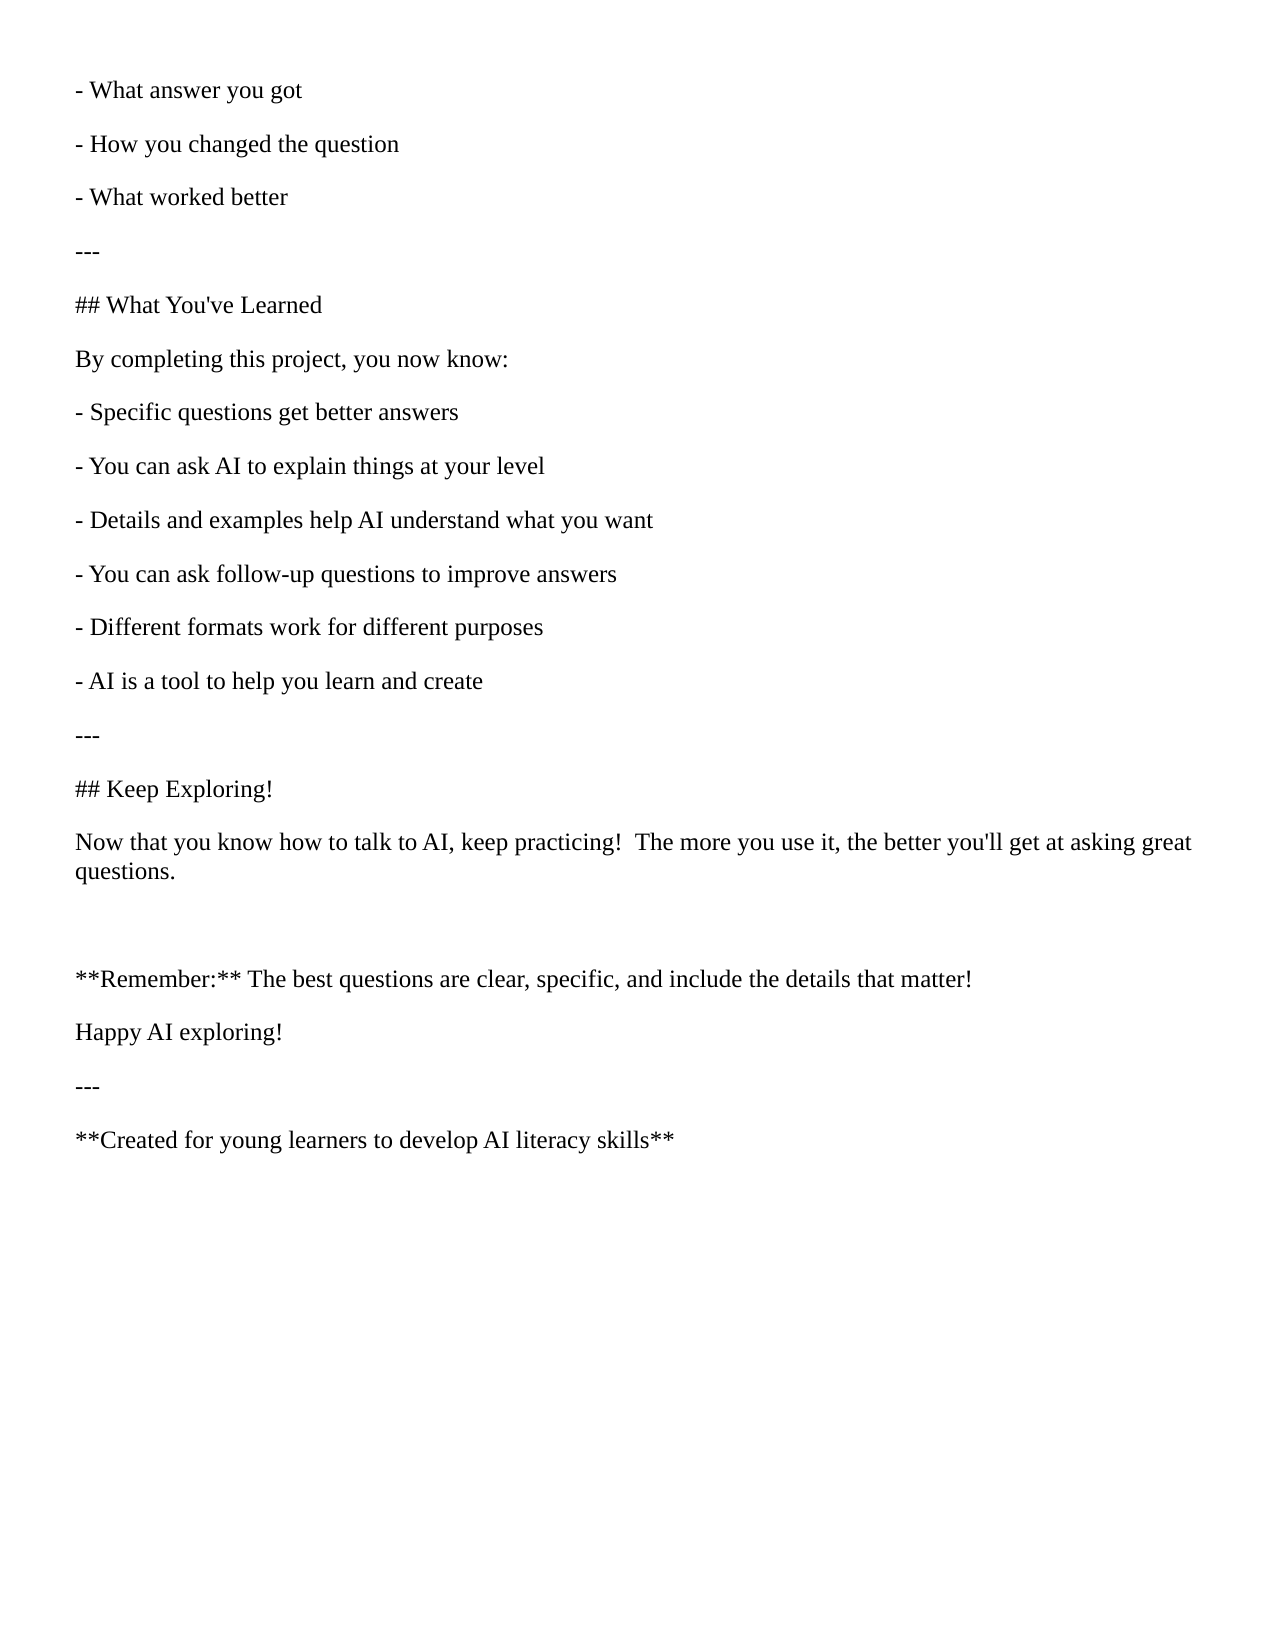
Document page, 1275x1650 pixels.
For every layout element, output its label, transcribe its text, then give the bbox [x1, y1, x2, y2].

text --- [75, 236, 1200, 265]
text - How you changed the question [75, 129, 1200, 157]
text By completing this project, you now know: [75, 344, 1200, 372]
text - What answer you got [75, 75, 1200, 104]
text - Specific questions get better answers [75, 397, 1200, 426]
text - AI is a tool to help you learn and create [75, 666, 1200, 695]
text Happy AI exploring! [75, 1017, 1200, 1046]
text **Remember:** The best questions are clear, specific, and include the details that matter! [75, 964, 1200, 992]
text ## Keep Exploring! [75, 774, 1200, 802]
text --- [75, 1071, 1200, 1100]
text --- [75, 720, 1200, 749]
text Now that you know how to talk to AI, keep practicing! The more you use it, the better you'll get at asking great questions. [75, 827, 1200, 885]
text - Details and examples help AI understand what you want [75, 505, 1200, 534]
text ## What You've Learned [75, 290, 1200, 319]
text - What worked better [75, 182, 1200, 211]
text **Created for young learners to develop AI literacy skills** [75, 1125, 1200, 1154]
text - You can ask follow-up questions to improve answers [75, 559, 1200, 587]
text - You can ask AI to explain things at your level [75, 451, 1200, 480]
text - Different formats work for different purposes [75, 612, 1200, 641]
